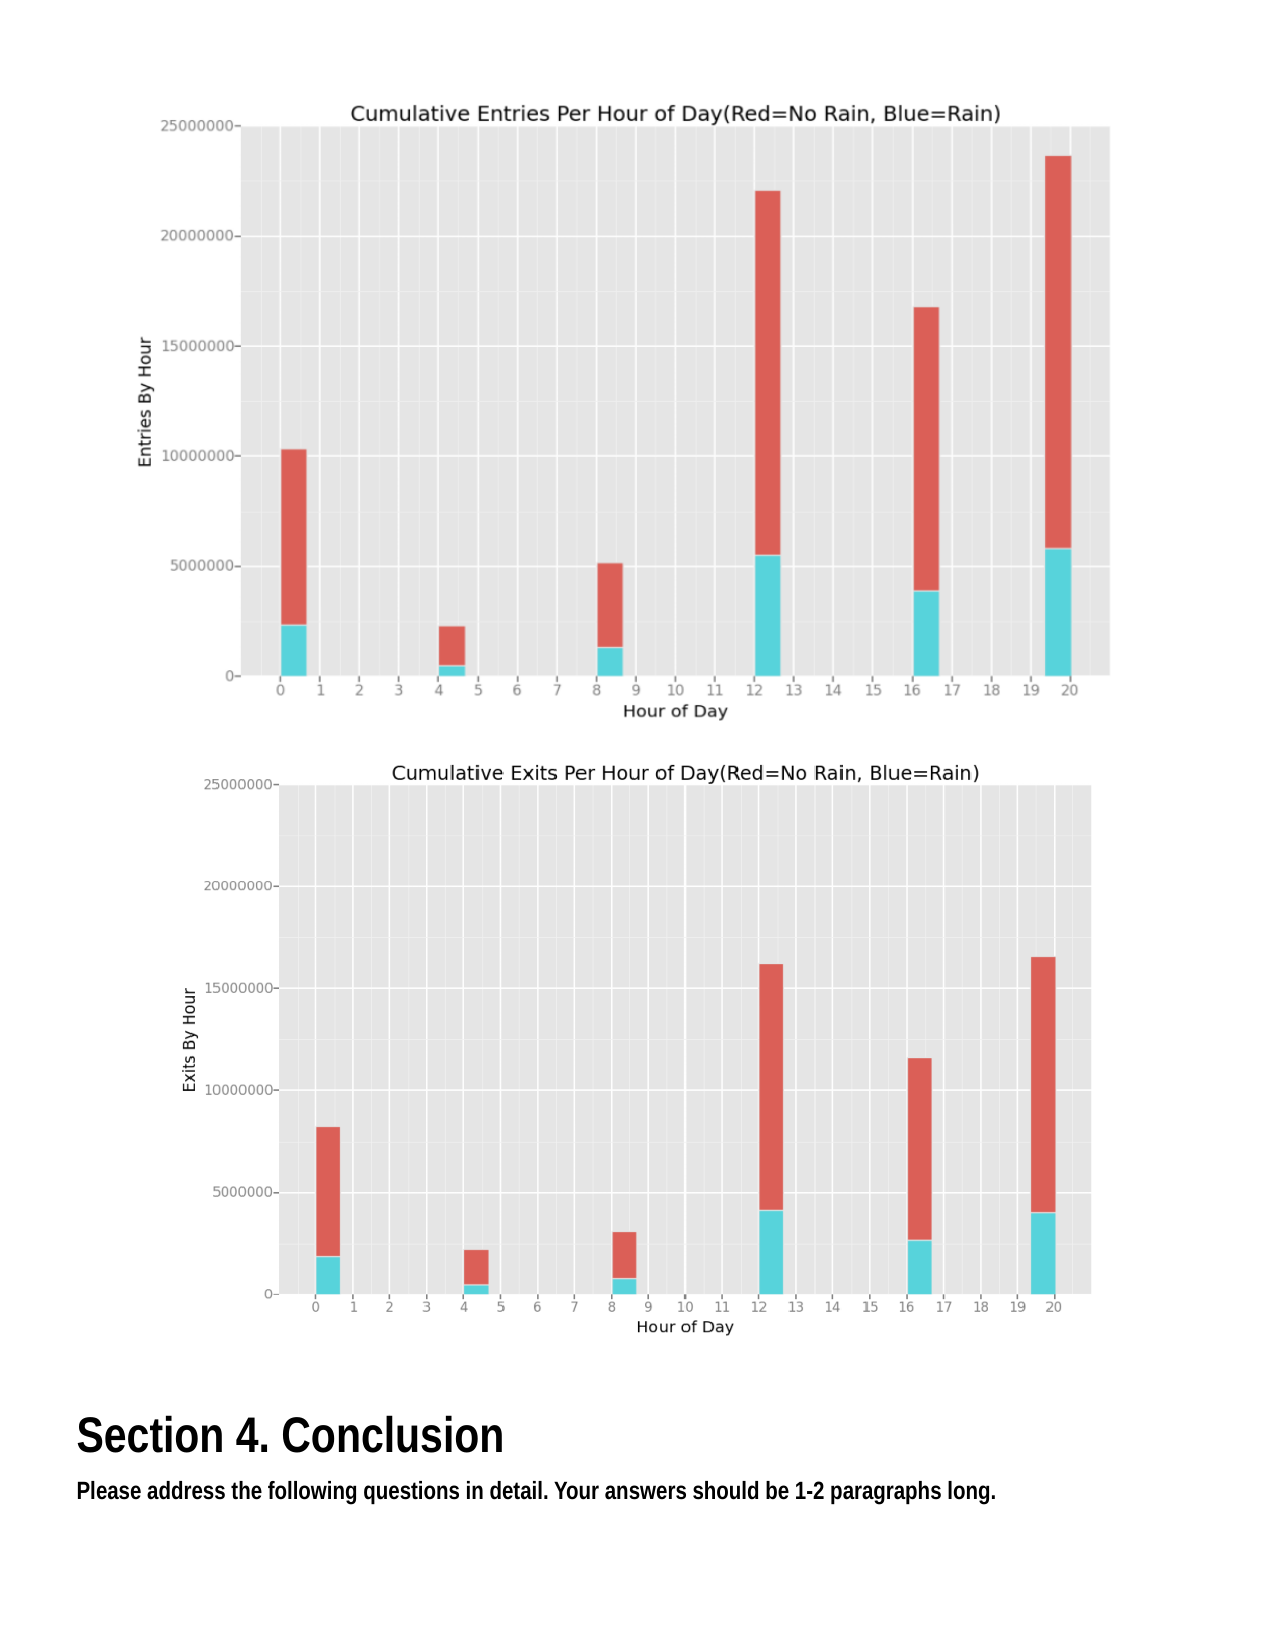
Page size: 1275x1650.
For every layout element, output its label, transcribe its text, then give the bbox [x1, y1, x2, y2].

picture [165, 746, 1102, 1340]
subtitle Section 4. Conclusion [76, 1406, 1198, 1463]
picture [113, 82, 1133, 724]
text Please address the following questions in detail. Your answers should be 1-2 paragraphs long. [76, 1476, 1198, 1504]
